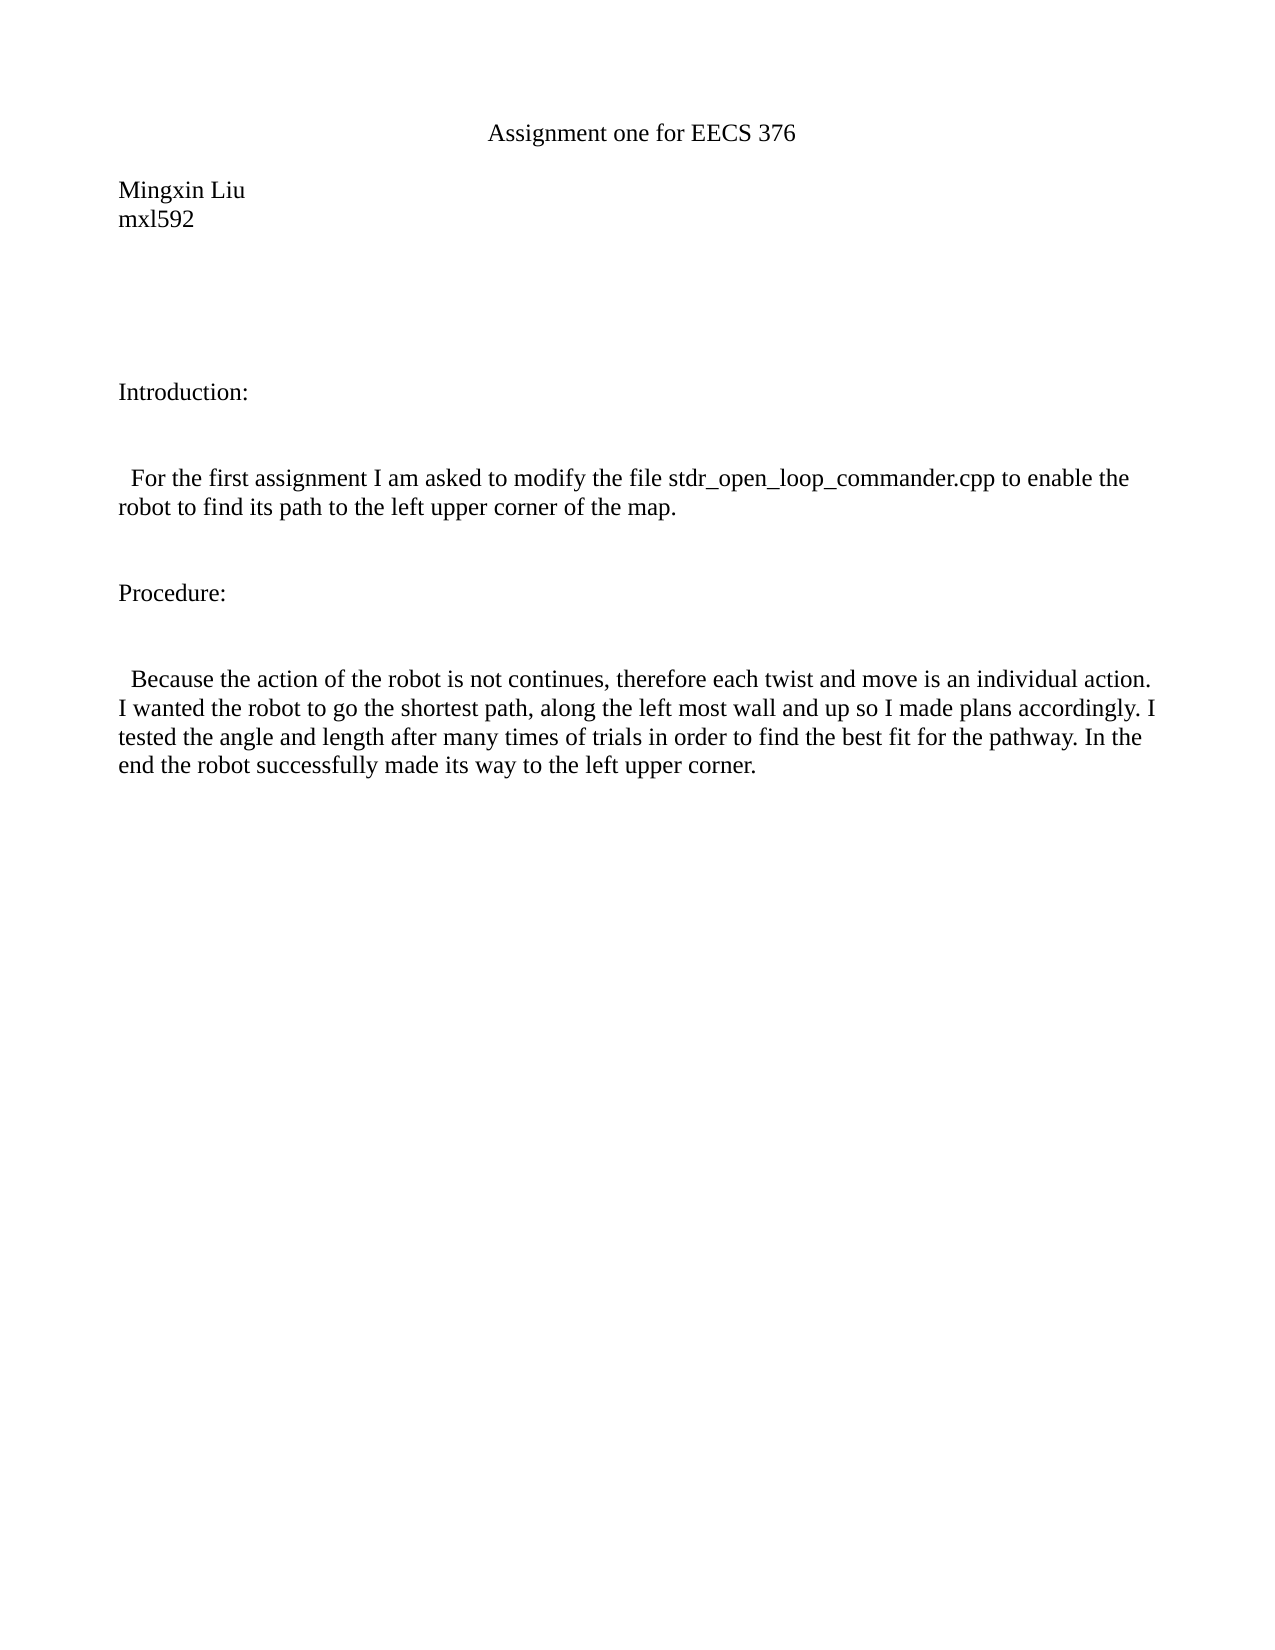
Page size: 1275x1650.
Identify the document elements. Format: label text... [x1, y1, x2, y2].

text Because the action of the robot is not continues, therefore each twist and move is an individual action. I wanted the robot to go the shortest path, along the left most wall and up so I made plans accordingly. I tested the angle and length after many times of trials in order to find the best fit for the pathway. In the end the robot successfully made its way to the left upper corner. [118, 664, 1157, 779]
text Procedure: [118, 578, 1157, 607]
text Introduction: [118, 377, 1157, 406]
text mxl592 [118, 204, 1157, 233]
text For the first assignment I am asked to modify the file stdr_open_loop_commander.cpp to enable the robot to find its path to the left upper corner of the map. [118, 463, 1157, 521]
text Assignment one for EECS 376 [118, 118, 1157, 147]
text Mingxin Liu [118, 176, 1157, 204]
